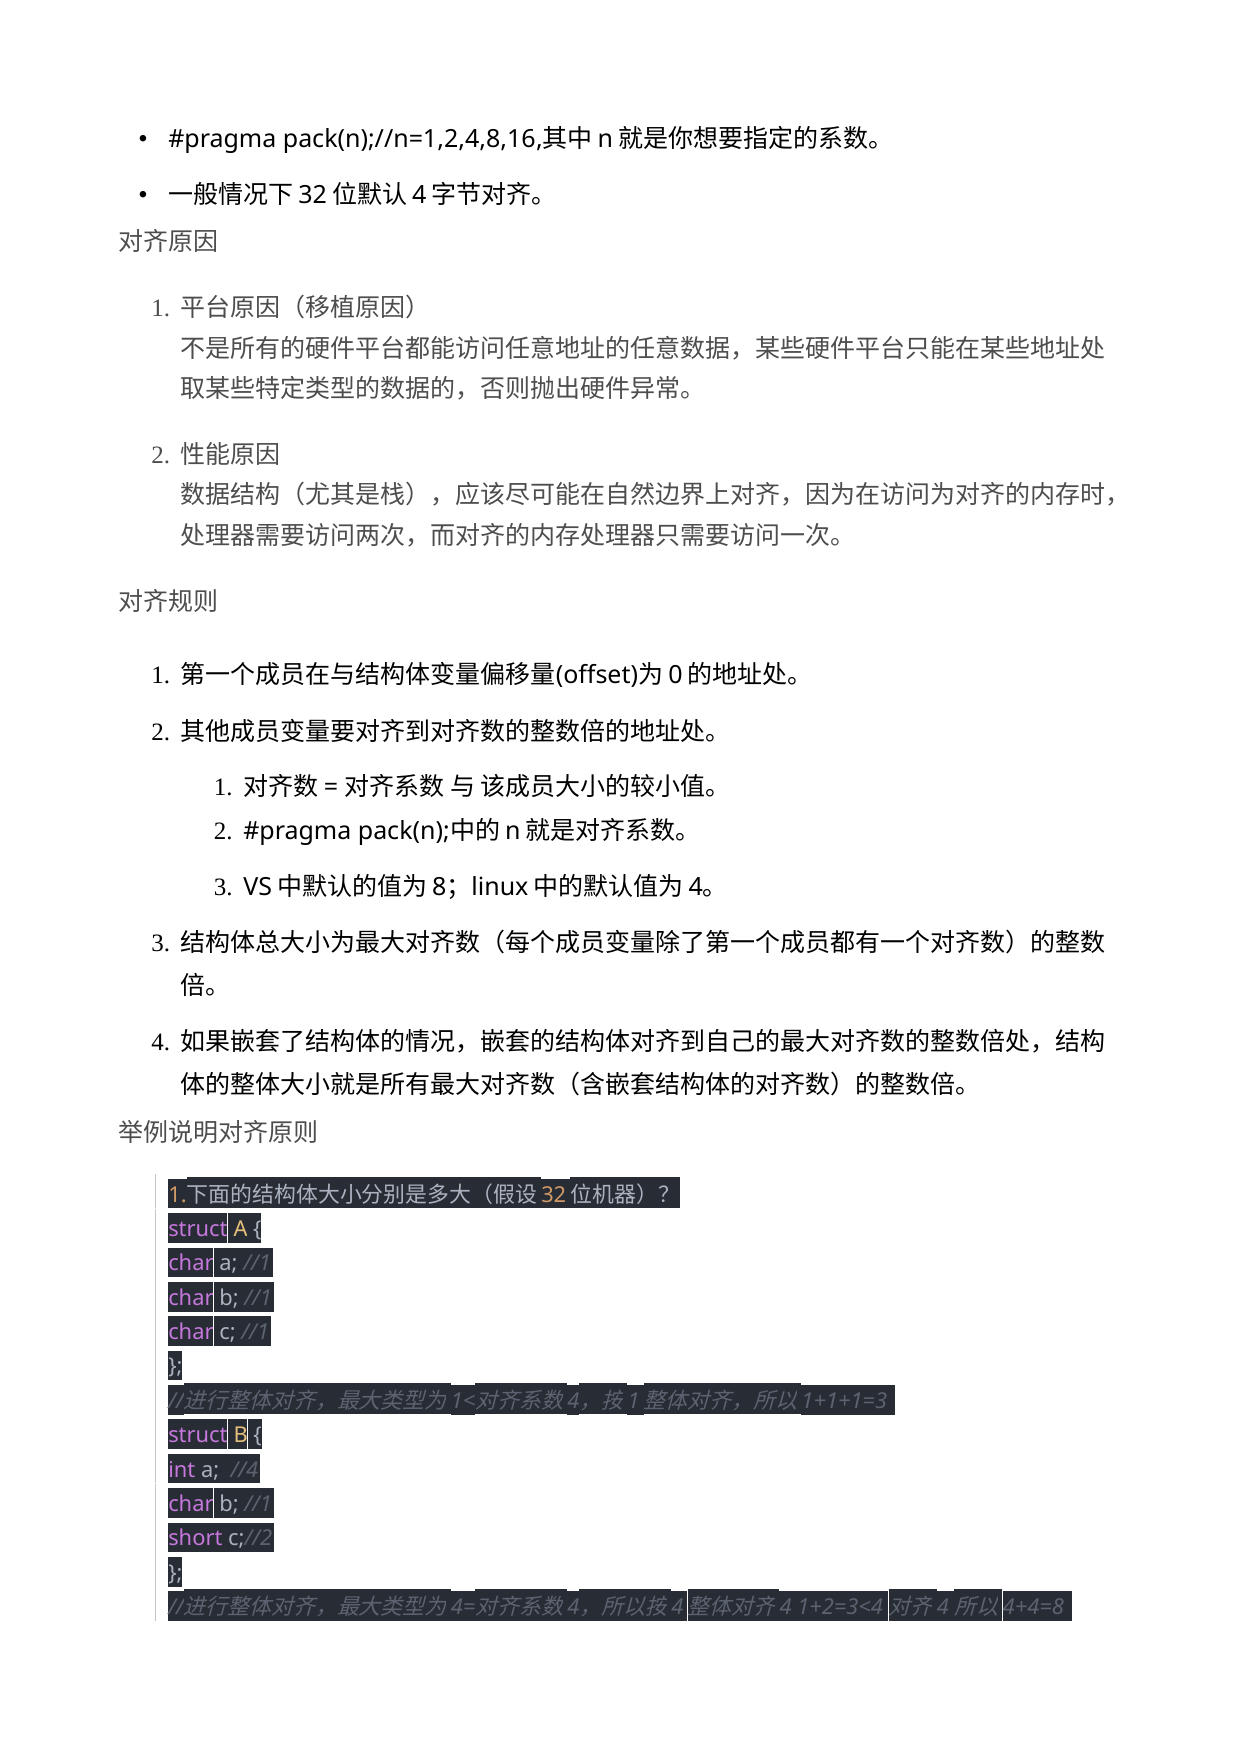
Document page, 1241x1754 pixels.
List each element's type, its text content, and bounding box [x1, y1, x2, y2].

list 对齐数 = 对齐系数 与 该成员大小的较小值。 [243, 767, 1122, 803]
text 对齐规则 [118, 577, 1122, 617]
text [118, 1483, 155, 1518]
text [118, 1587, 155, 1621]
text [118, 1174, 155, 1208]
text }; [156, 1346, 1122, 1380]
text [118, 1346, 155, 1380]
text }; [156, 1552, 1122, 1587]
text [118, 1312, 155, 1346]
text char c; //1 [156, 1312, 1122, 1346]
text 1.下面的结构体大小分别是多大（假设32位机器）？ [156, 1174, 1122, 1208]
text [118, 1208, 155, 1243]
list VS中默认的值为8；linux中的默认值为4。 [243, 866, 1122, 902]
list #pragma pack(n);//n=1,2,4,8,16,其中n就是你想要指定的系数。 [168, 118, 1122, 154]
list 性能原因 数据结构（尤其是栈），应该尽可能在自然边界上对齐，因为在访问为对齐的内存时，处理器需要访问两次，而对齐的内存处理器只需要访问一次。 [181, 430, 1122, 552]
text [118, 1380, 155, 1415]
text char b; //1 [156, 1277, 1122, 1312]
text //进行整体对齐，最大类型为1<对齐系数4，按1整体对齐，所以1+1+1=3 [156, 1380, 1122, 1415]
text char b; //1 [156, 1483, 1122, 1518]
text [118, 1415, 155, 1449]
text //进行整体对齐，最大类型为4=对齐系数4，所以按4整体对齐4 1+2=3<4 对齐4 所以4+4=8 [156, 1587, 1122, 1621]
list 一般情况下32位默认4字节对齐。 [168, 174, 1122, 210]
text [118, 1449, 155, 1483]
text struct B { [156, 1415, 1122, 1449]
text [118, 1552, 155, 1587]
list 第一个成员在与结构体变量偏移量(offset)为0的地址处。 [181, 655, 1122, 691]
list 其他成员变量要对齐到对齐数的整数倍的地址处。 [181, 711, 1122, 747]
text [118, 1518, 155, 1552]
list 如果嵌套了结构体的情况，嵌套的结构体对齐到自己的最大对齐数的整数倍处，结构体的整体大小就是所有最大对齐数（含嵌套结构体的对齐数）的整数倍。 [181, 1022, 1122, 1101]
text [118, 1277, 155, 1312]
list #pragma pack(n);中的n就是对齐系数。 [243, 810, 1122, 847]
list 平台原因（移植原因） 不是所有的硬件平台都能访问任意地址的任意数据，某些硬件平台只能在某些地址处取某些特定类型的数据的，否则抛出硬件异常。 [181, 283, 1122, 405]
text char a; //1 [156, 1243, 1122, 1277]
text 对齐原因 [118, 217, 1122, 258]
text [118, 1243, 155, 1277]
text struct A { [156, 1208, 1122, 1243]
text short c;//2 [156, 1518, 1122, 1552]
text int a; //4 [156, 1449, 1122, 1483]
list 结构体总大小为最大对齐数（每个成员变量除了第一个成员都有一个对齐数）的整数倍。 [181, 922, 1122, 1002]
text 举例说明对齐原则 [118, 1108, 1122, 1149]
